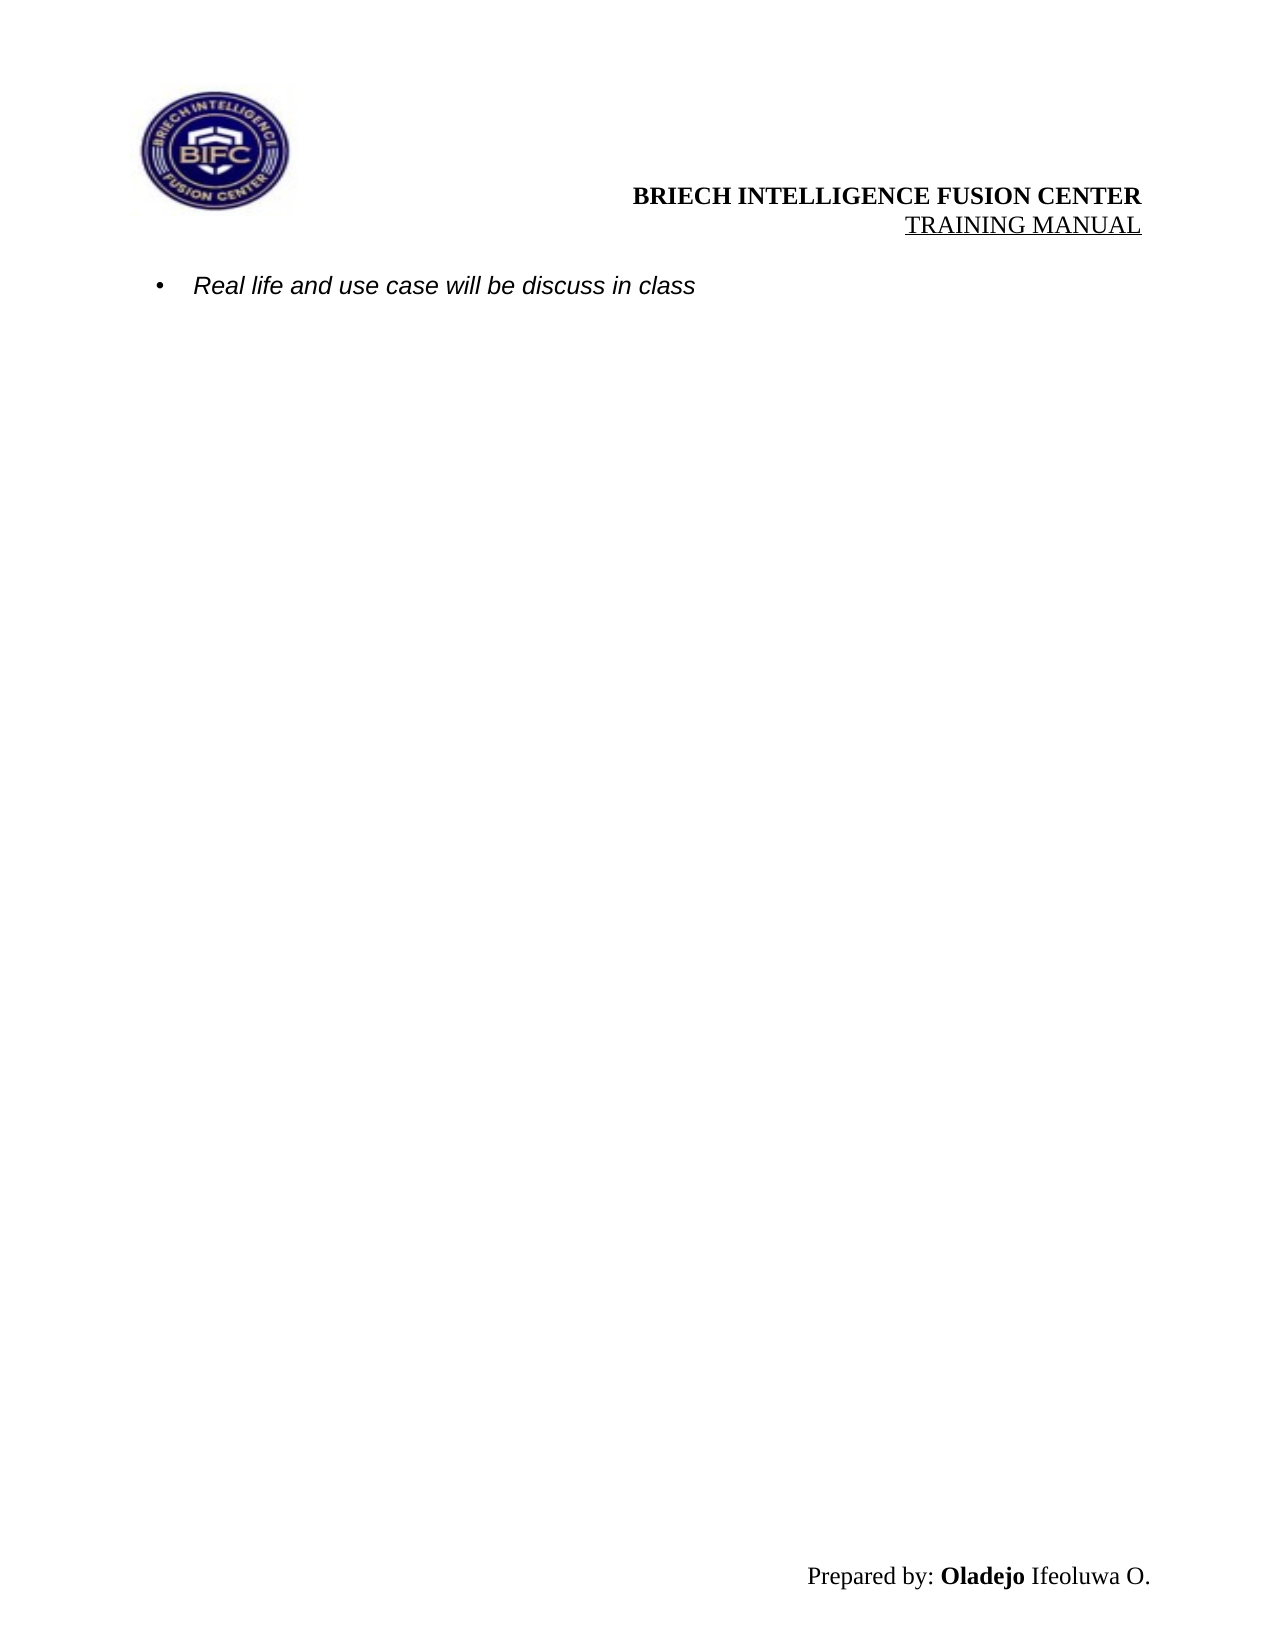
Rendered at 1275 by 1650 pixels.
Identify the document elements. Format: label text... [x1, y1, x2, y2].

picture [130, 84, 300, 216]
list Real life and use case will be discuss in class [156, 271, 1157, 300]
